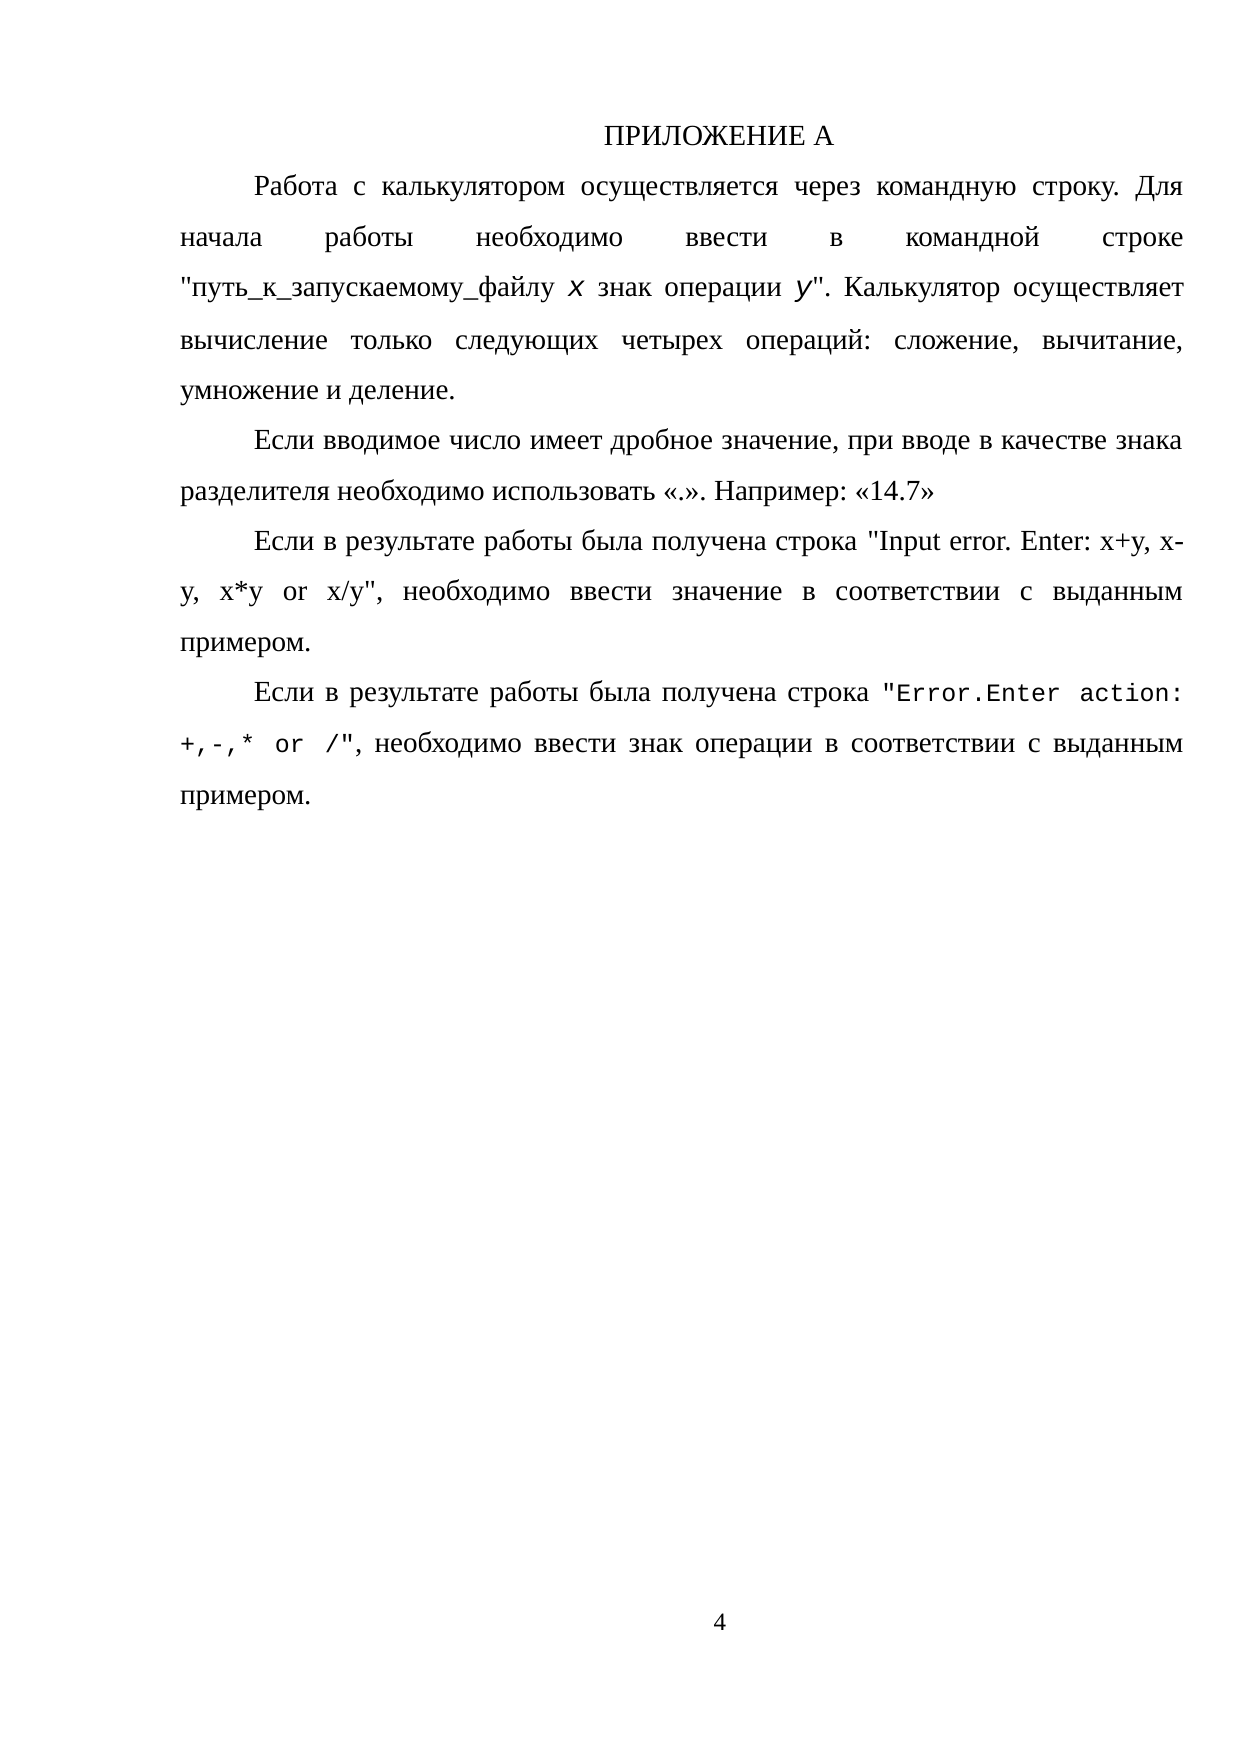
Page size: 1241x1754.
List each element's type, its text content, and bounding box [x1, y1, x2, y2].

text Если в результате работы была получена строка "Error.Enter action: +,-,* or /", необходимо ввести знак операции в соответствии с выданным примером. [180, 674, 1184, 811]
text Если вводимое число имеет дробное значение, при вводе в качестве знака разделителя необходимо использовать «.». Например: «14.7» [180, 422, 1184, 506]
text ПРИЛОЖЕНИЕ А [180, 118, 1184, 152]
text Работа с калькулятором осуществляется через командную строку. Для начала работы необходимо ввести в командной строке "путь_к_запускаемому_файлу x знак операции y". Калькулятор осуществляет вычисление только следующих четырех операций: сложение, вычитание, умножение и деление. [180, 168, 1184, 406]
text Если в результате работы была получена строка "Input error. Enter: x+y, x-y, x*y or x/y", необходимо ввести значение в соответствии с выданным примером. [180, 523, 1184, 657]
